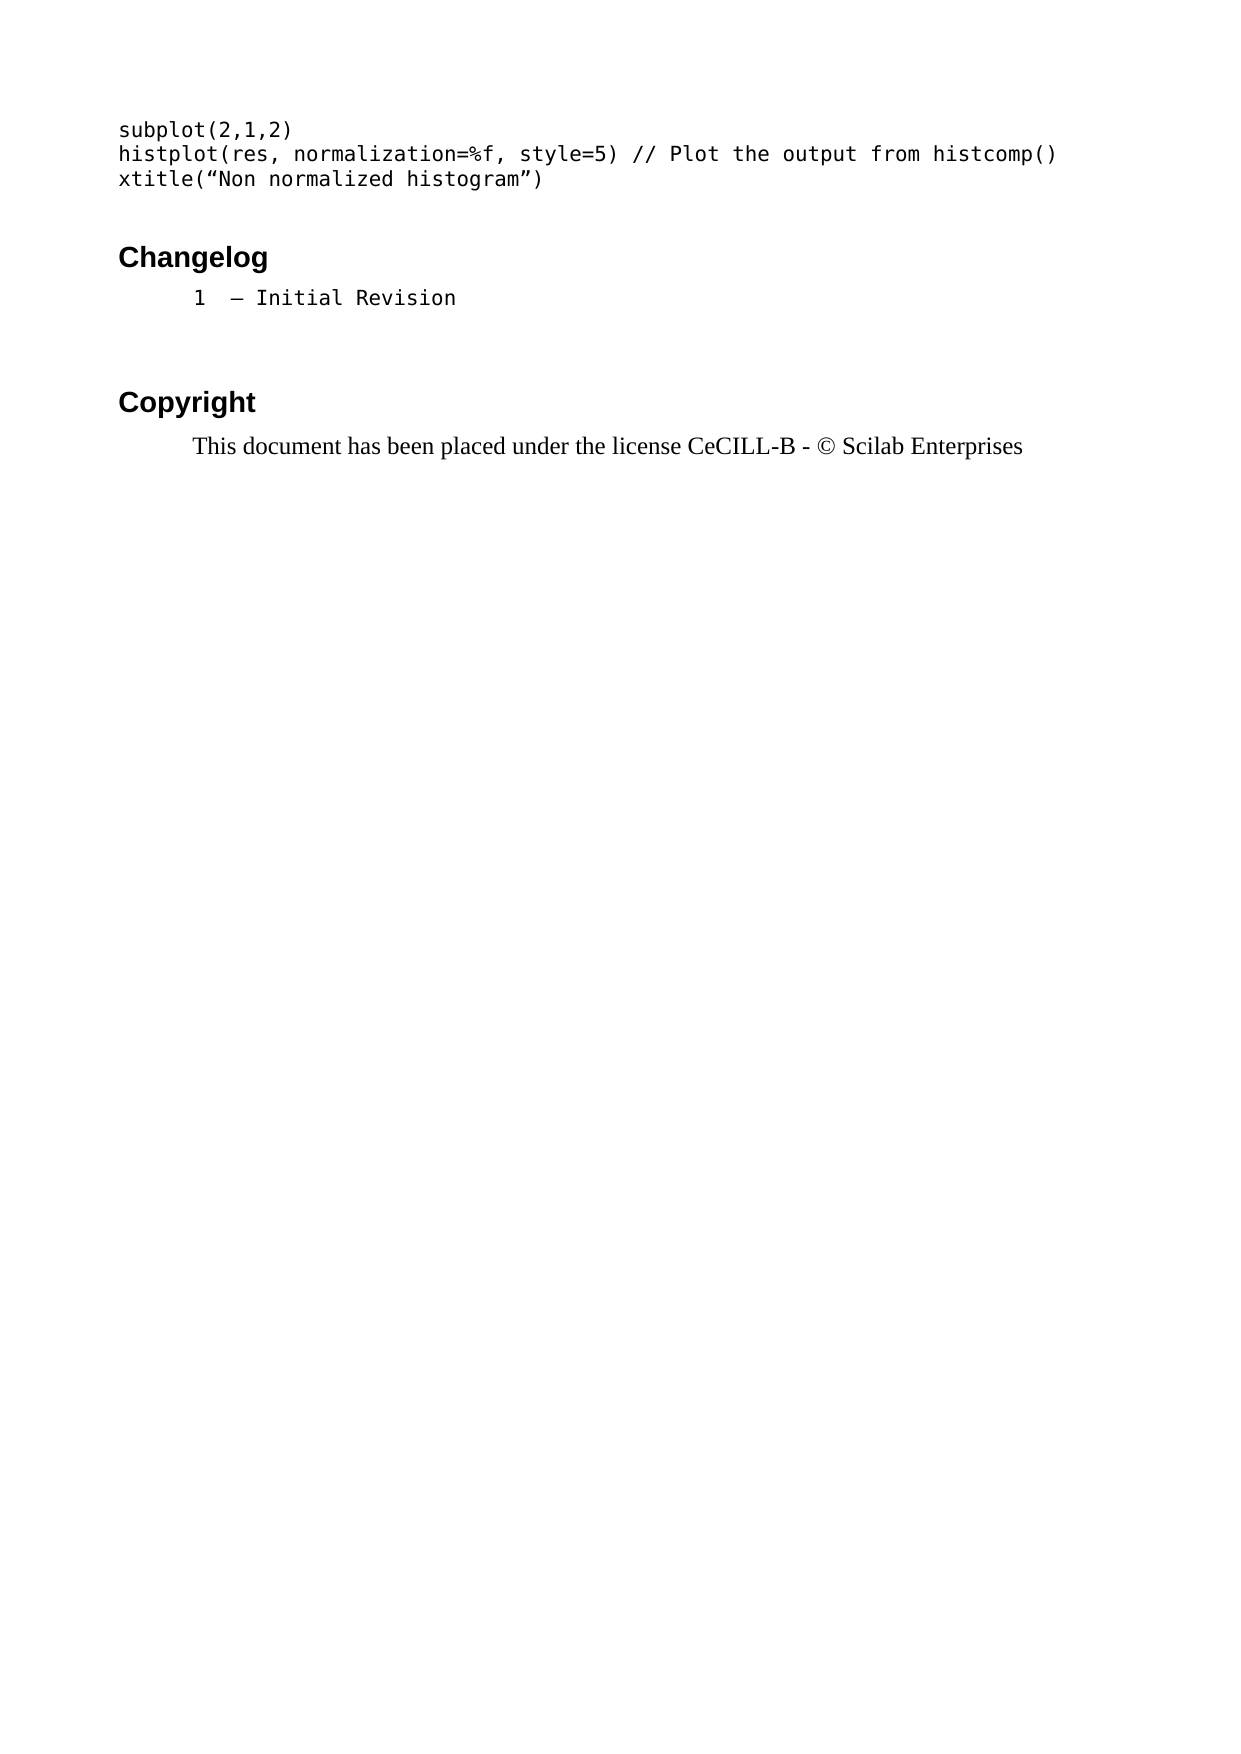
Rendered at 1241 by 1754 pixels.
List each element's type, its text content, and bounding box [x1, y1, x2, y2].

text histplot(res, normalization=%f, style=5) // Plot the output from histcomp() [118, 142, 1122, 167]
text subplot(2,1,2) [118, 118, 1122, 142]
list – Initial Revision [193, 286, 1122, 311]
subtitle Changelog [118, 240, 1122, 274]
text xtitle(“Non normalized histogram”) [118, 167, 1122, 191]
subtitle Copyright [118, 385, 1122, 418]
text This document has been placed under the license CeCILL-B - © Scilab Enterprises [118, 431, 1122, 459]
